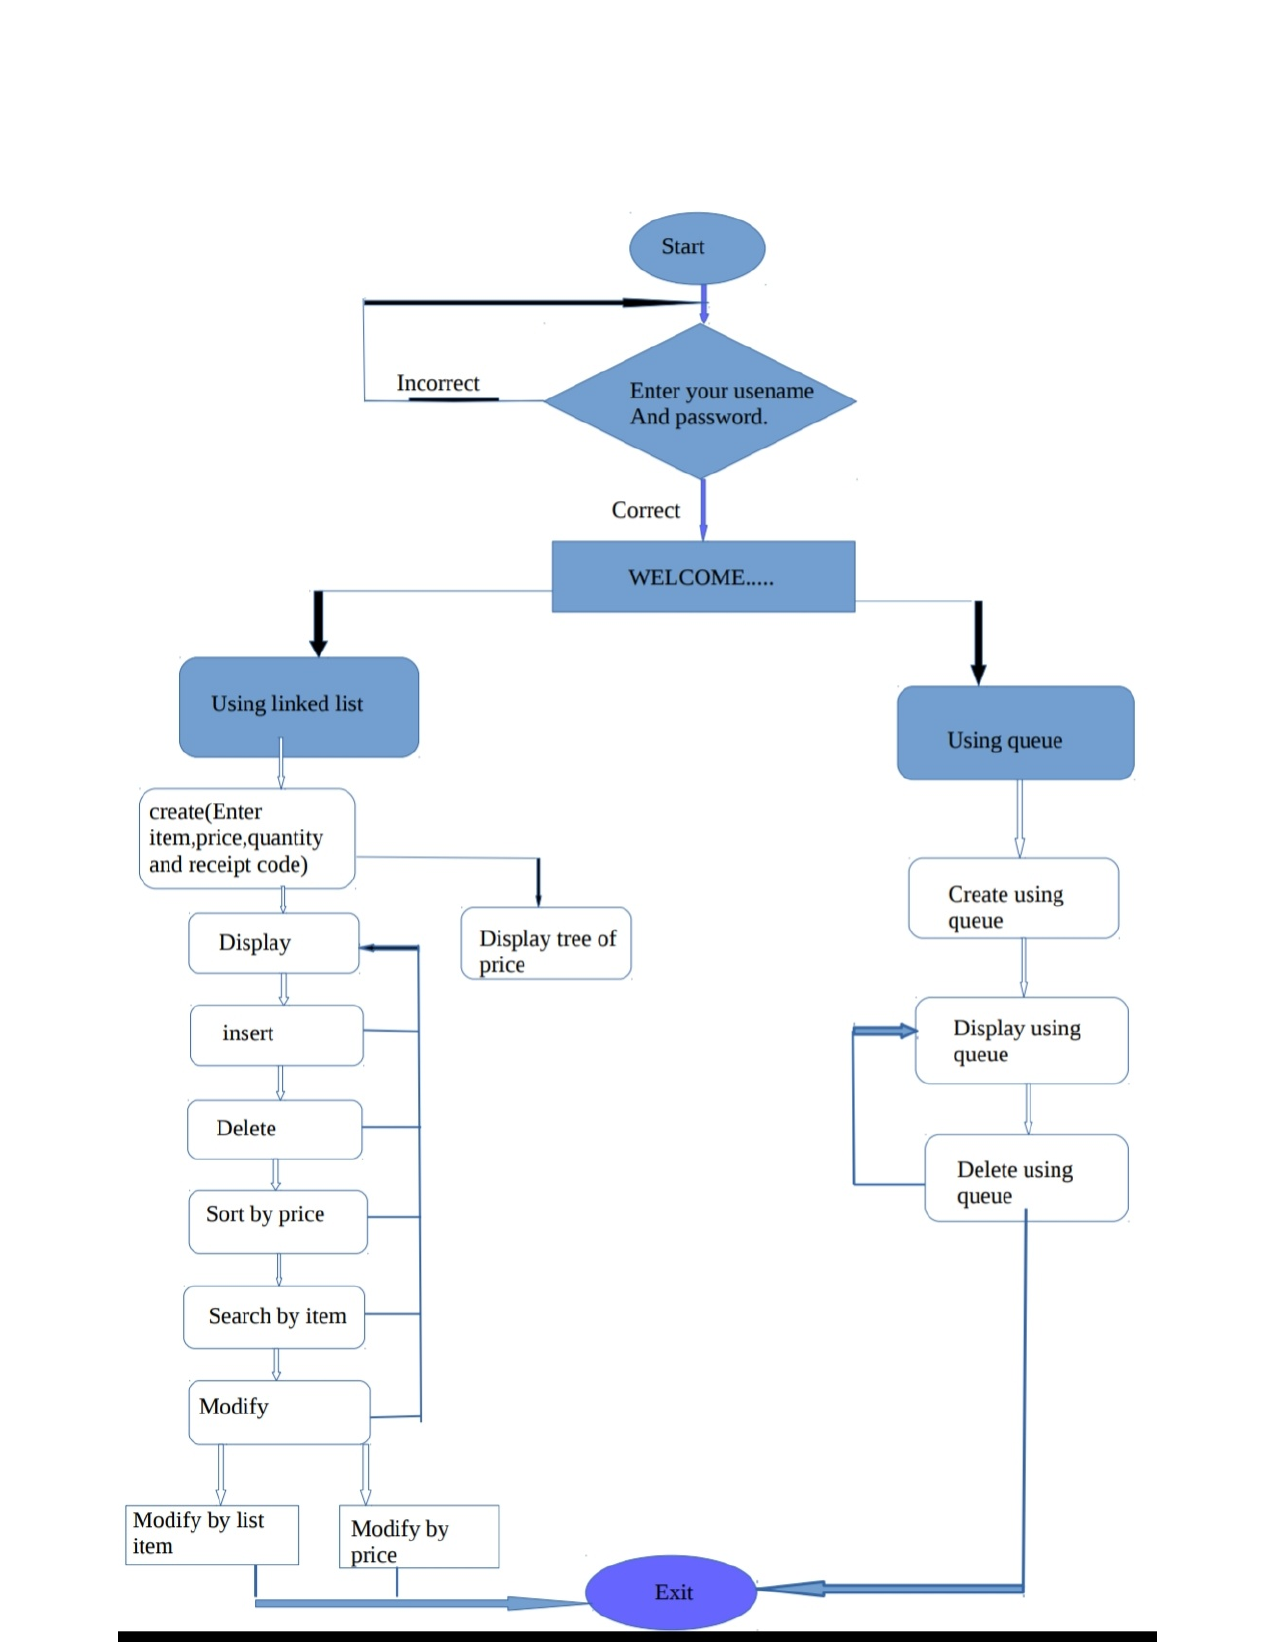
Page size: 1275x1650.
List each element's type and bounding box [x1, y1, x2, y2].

picture [118, 118, 1157, 1642]
